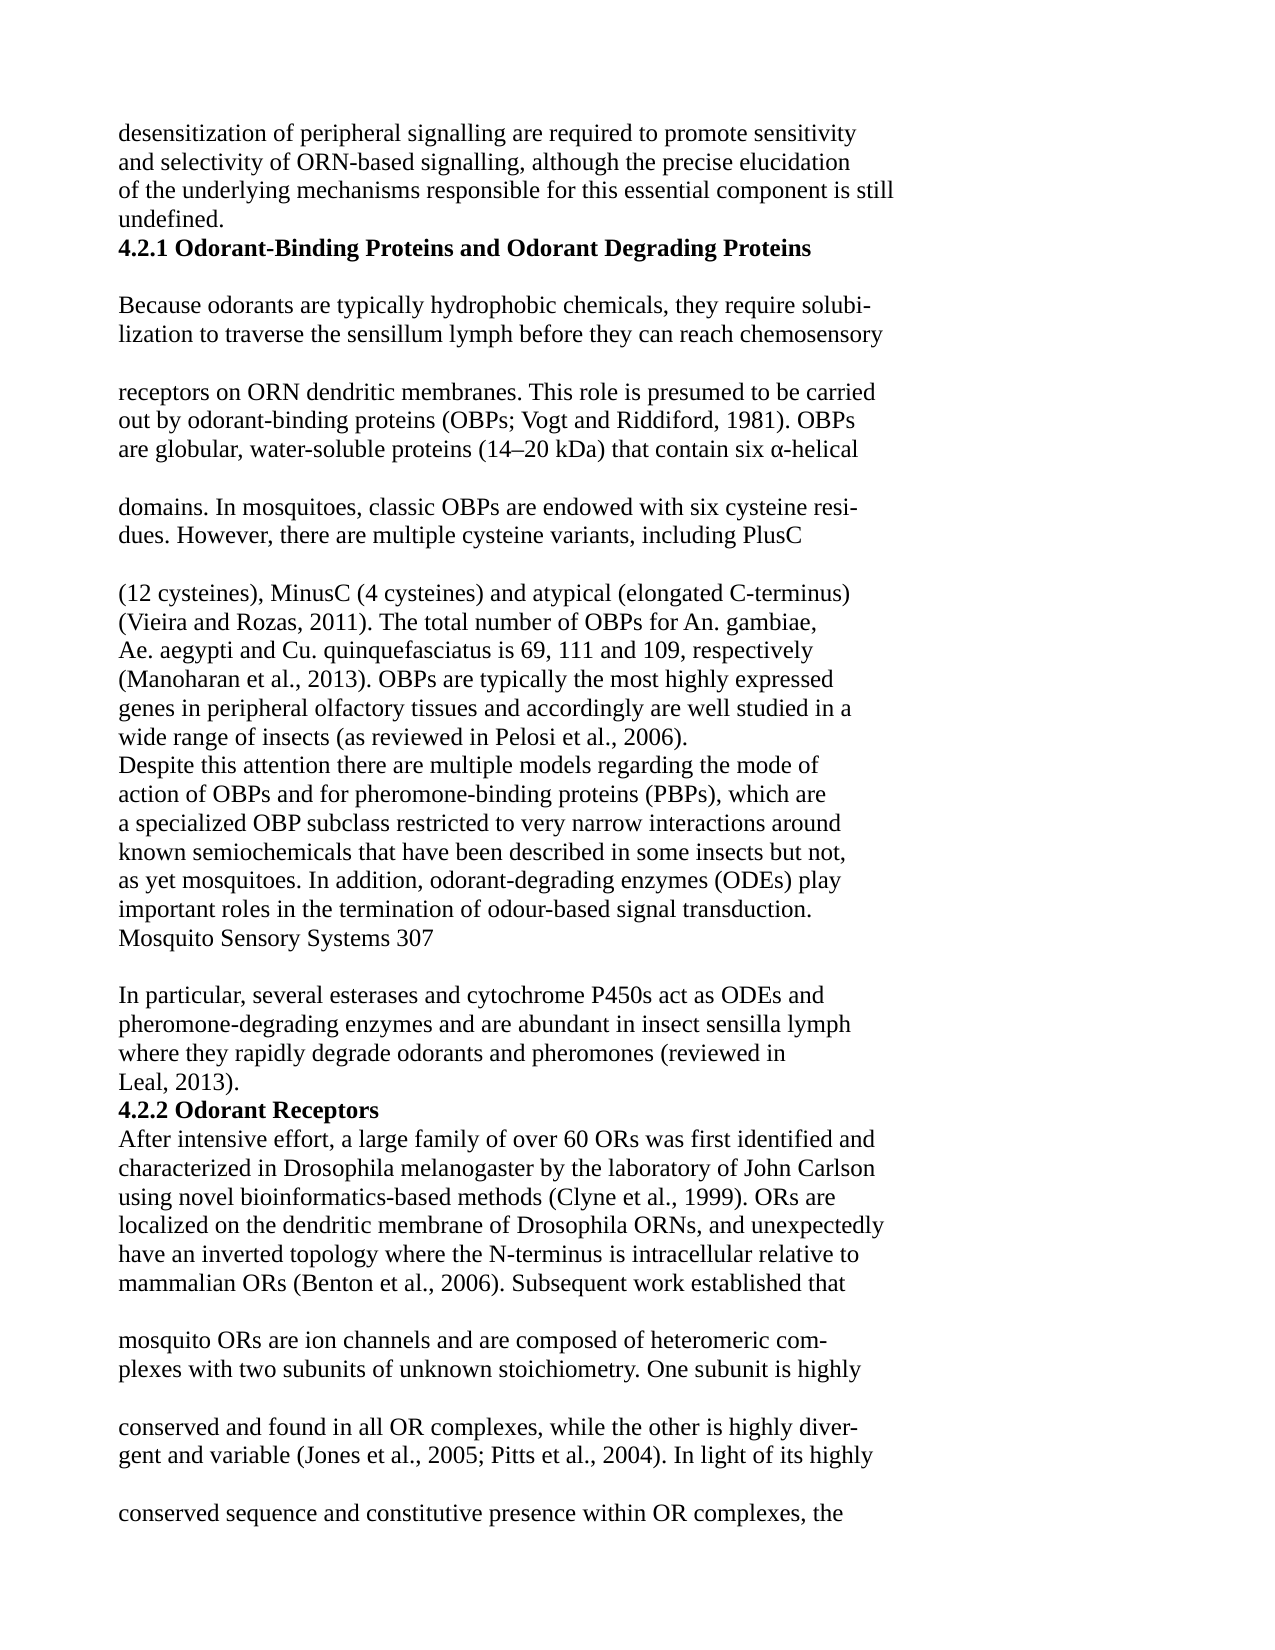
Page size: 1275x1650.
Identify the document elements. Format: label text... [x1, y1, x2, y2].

text characterized in Drosophila melanogaster by the laboratory of John Carlson [118, 1153, 1157, 1182]
text lization to traverse the sensillum lymph before they can reach chemosensory [118, 319, 1157, 348]
text genes in peripheral olfactory tissues and accordingly are well studied in a [118, 693, 1157, 722]
text Because odorants are typically hydrophobic chemicals, they require solubi- [118, 291, 1157, 319]
text wide range of insects (as reviewed in Pelosi et al., 2006). [118, 722, 1157, 751]
text using novel bioinformatics-based methods (Clyne et al., 1999). ORs are [118, 1182, 1157, 1211]
text have an inverted topology where the N-terminus is intracellular relative to [118, 1239, 1157, 1268]
text dues. However, there are multiple cysteine variants, including PlusC [118, 521, 1157, 549]
text 4.2.2 Odorant Receptors [118, 1096, 1157, 1124]
text undefined. [118, 204, 1157, 233]
text (Vieira and Rozas, 2011). The total number of OBPs for An. gambiae, [118, 607, 1157, 636]
text of the underlying mechanisms responsible for this essential component is still [118, 176, 1157, 204]
text mammalian ORs (Benton et al., 2006). Subsequent work established that [118, 1268, 1157, 1297]
text action of OBPs and for pheromone-binding proteins (PBPs), which are [118, 779, 1157, 808]
text localized on the dendritic membrane of Drosophila ORNs, and unexpectedly [118, 1211, 1157, 1239]
text Mosquito Sensory Systems 307 [118, 923, 1157, 952]
text out by odorant-binding proteins (OBPs; Vogt and Riddiford, 1981). OBPs [118, 406, 1157, 434]
text gent and variable (Jones et al., 2005; Pitts et al., 2004). In light of its highly [118, 1441, 1157, 1469]
text pheromone-degrading enzymes and are abundant in insect sensilla lymph [118, 1009, 1157, 1038]
text known semiochemicals that have been described in some insects but not, [118, 837, 1157, 866]
text as yet mosquitoes. In addition, odorant-degrading enzymes (ODEs) play [118, 866, 1157, 894]
text where they rapidly degrade odorants and pheromones (reviewed in [118, 1038, 1157, 1067]
text conserved sequence and constitutive presence within OR complexes, the [118, 1498, 1157, 1527]
text After intensive effort, a large family of over 60 ORs was first identified and [118, 1124, 1157, 1153]
text are globular, water-soluble proteins (14–20 kDa) that contain six α-helical [118, 434, 1157, 463]
text plexes with two subunits of unknown stoichiometry. One subunit is highly [118, 1354, 1157, 1383]
text Leal, 2013). [118, 1067, 1157, 1096]
text conserved and found in all OR complexes, while the other is highly diver- [118, 1412, 1157, 1441]
text (12 cysteines), MinusC (4 cysteines) and atypical (elongated C-terminus) [118, 578, 1157, 607]
text receptors on ORN dendritic membranes. This role is presumed to be carried [118, 377, 1157, 406]
text Ae. aegypti and Cu. quinquefasciatus is 69, 111 and 109, respectively [118, 636, 1157, 664]
text and selectivity of ORN-based signalling, although the precise elucidation [118, 147, 1157, 176]
text 4.2.1 Odorant-Binding Proteins and Odorant Degrading Proteins [118, 233, 1157, 262]
text In particular, several esterases and cytochrome P450s act as ODEs and [118, 981, 1157, 1009]
text a specialized OBP subclass restricted to very narrow interactions around [118, 808, 1157, 837]
text (Manoharan et al., 2013). OBPs are typically the most highly expressed [118, 664, 1157, 693]
text Despite this attention there are multiple models regarding the mode of [118, 751, 1157, 779]
text desensitization of peripheral signalling are required to promote sensitivity [118, 118, 1157, 147]
text important roles in the termination of odour-based signal transduction. [118, 894, 1157, 923]
text mosquito ORs are ion channels and are composed of heteromeric com- [118, 1326, 1157, 1354]
text domains. In mosquitoes, classic OBPs are endowed with six cysteine resi- [118, 492, 1157, 521]
